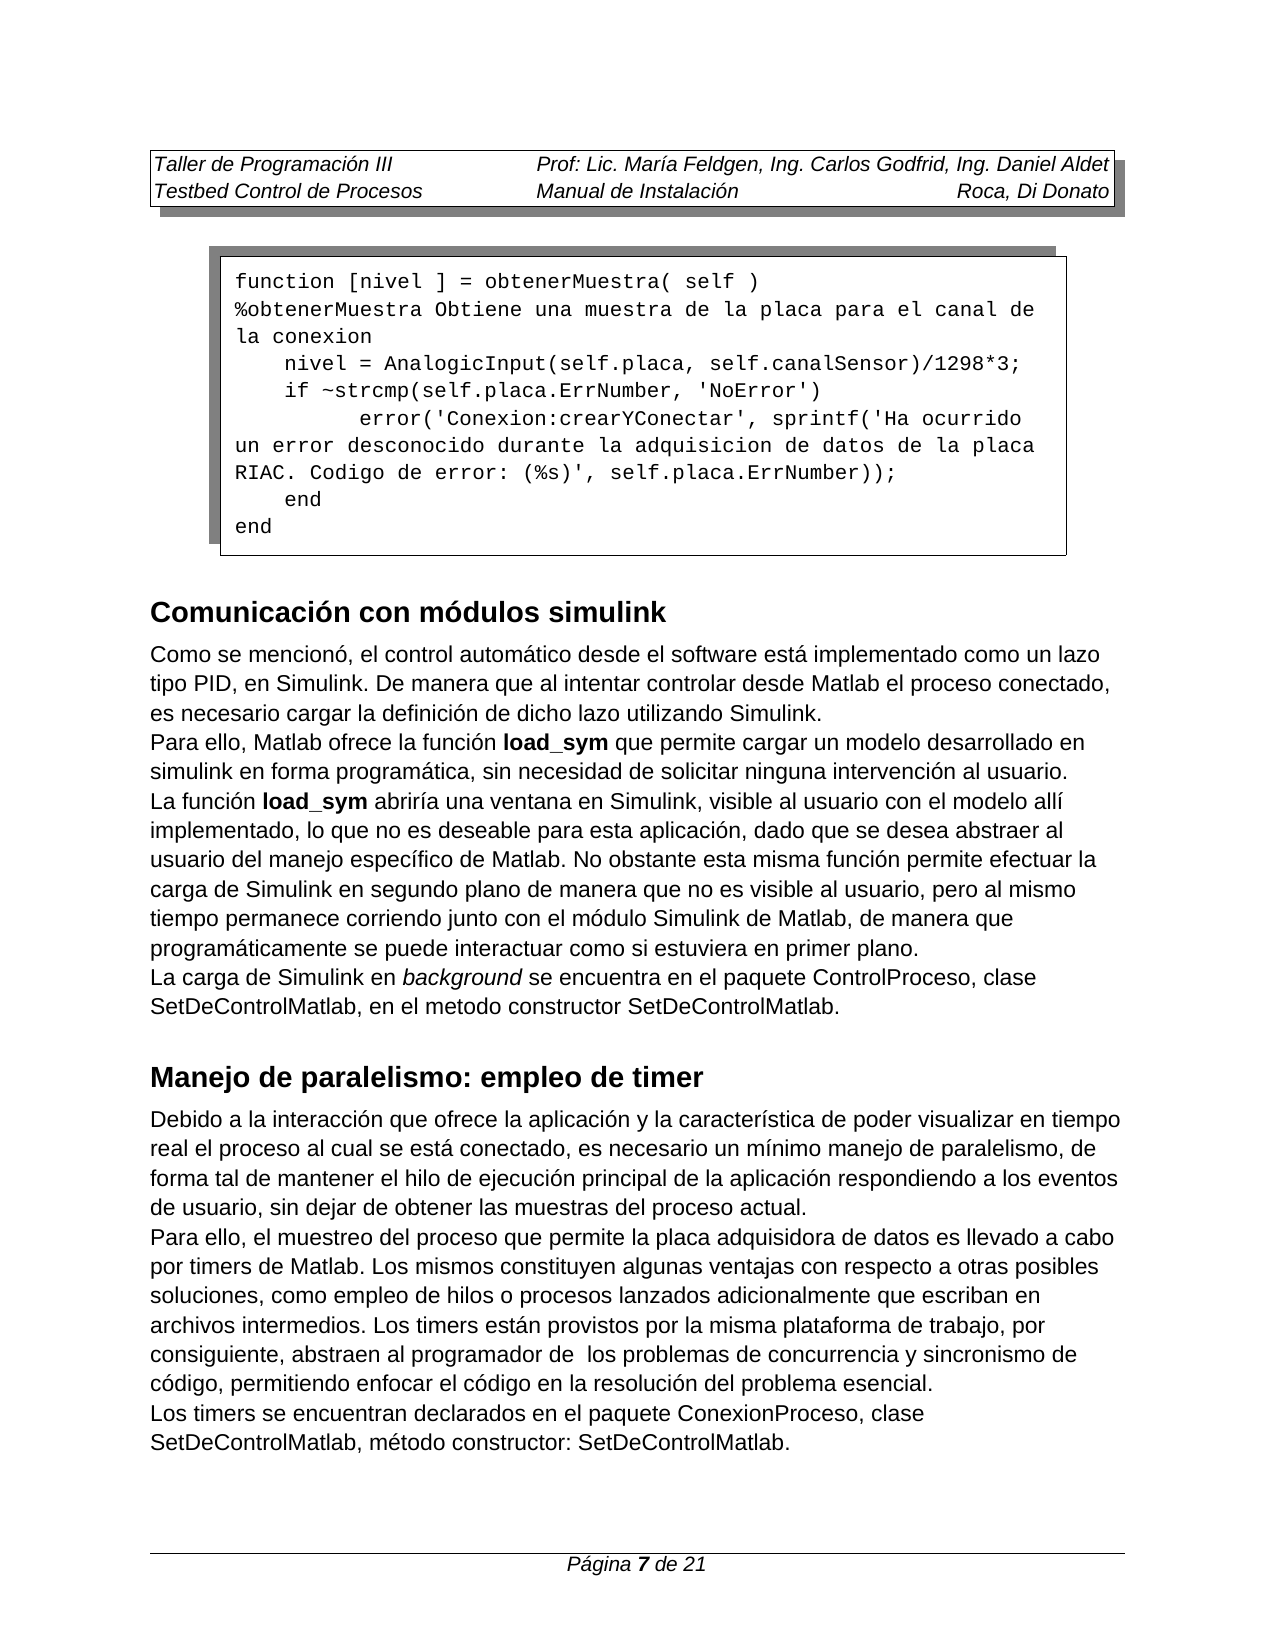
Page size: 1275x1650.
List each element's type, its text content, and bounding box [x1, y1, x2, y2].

text Como se mencionó, el control automático desde el software está implementado como un lazo tipo PID, en Simulink. De manera que al intentar controlar desde Matlab el proceso conectado, es necesario cargar la definición de dicho lazo utilizando Simulink. [150, 642, 1125, 726]
text Los timers se encuentran declarados en el paquete ConexionProceso, clase SetDeControlMatlab, método constructor: SetDeControlMatlab. [150, 1400, 1125, 1455]
text nivel = AnalogicInput(self.placa, self.canalSensor)/1298*3; [221, 338, 1066, 365]
text function [nivel ] = obtenerMuestra( self ) [221, 257, 1066, 284]
text end [221, 501, 1066, 555]
text Para ello, Matlab ofrece la función load_sym que permite cargar un modelo desarrollado en simulink en forma programática, sin necesidad de solicitar ninguna intervención al usuario. [150, 730, 1125, 785]
subtitle Comunicación con módulos simulink [150, 596, 1125, 628]
text Debido a la interacción que ofrece la aplicación y la característica de poder visualizar en tiempo real el proceso al cual se está conectado, es necesario un mínimo manejo de paralelismo, de forma tal de mantener el hilo de ejecución principal de la aplicación respondiendo a los eventos de usuario, sin dejar de obtener las muestras del proceso actual. [150, 1107, 1125, 1220]
text if ~strcmp(self.placa.ErrNumber, 'NoError') [221, 365, 1066, 393]
text %obtenerMuestra Obtiene una muestra de la placa para el canal de la conexion [221, 284, 1066, 338]
text La carga de Simulink en background se encuentra en el paquete ControlProceso, clase SetDeControlMatlab, en el metodo constructor SetDeControlMatlab. [150, 965, 1125, 1020]
text Para ello, el muestreo del proceso que permite la placa adquisidora de datos es llevado a cabo por timers de Matlab. Los mismos constituyen algunas ventajas con respecto a otras posibles soluciones, como empleo de hilos o procesos lanzados adicionalmente que escriban en archivos intermedios. Los timers están provistos por la misma plataforma de trabajo, por consiguiente, abstraen al programador de los problemas de concurrencia y sincronismo de código, permitiendo enfocar el código en la resolución del problema esencial. [150, 1224, 1125, 1397]
subtitle Manejo de paralelismo: empleo de timer [150, 1061, 1125, 1093]
text La función load_sym abriría una ventana en Simulink, visible al usuario con el modelo allí implementado, lo que no es deseable para esta aplicación, dado que se desea abstraer al usuario del manejo específico de Matlab. No obstante esta misma función permite efectuar la carga de Simulink en segundo plano de manera que no es visible al usuario, pero al mismo tiempo permanece corriendo junto con el módulo Simulink de Matlab, de manera que programáticamente se puede interactuar como si estuviera en primer plano. [150, 788, 1125, 961]
text end [221, 474, 1066, 501]
text error('Conexion:crearYConectar', sprintf('Ha ocurrido un error desconocido durante la adquisicion de datos de la placa RIAC. Codigo de error: (%s)', self.placa.ErrNumber)); [221, 393, 1066, 474]
